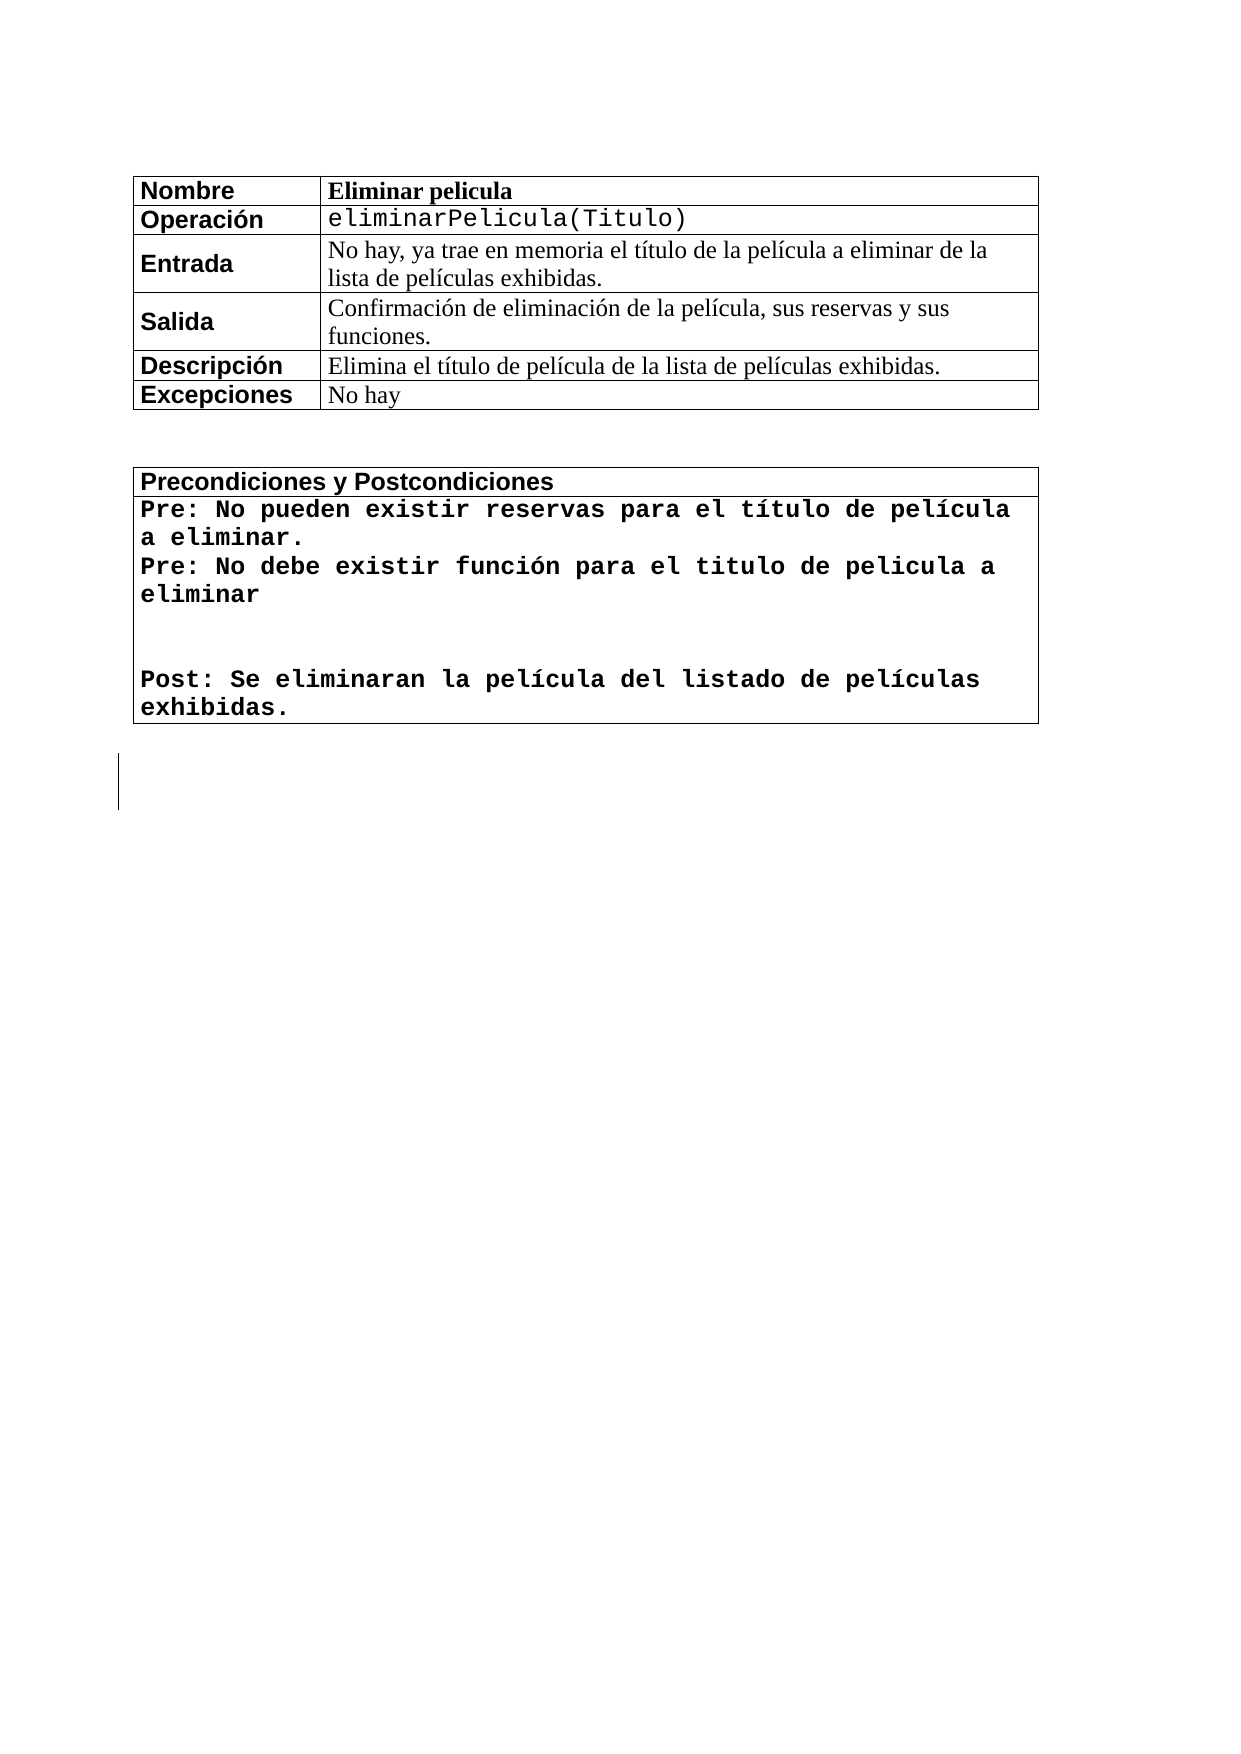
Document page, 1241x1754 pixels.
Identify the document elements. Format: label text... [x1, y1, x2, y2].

table_header Nombre [134, 177, 320, 205]
table_cell Salida [134, 293, 320, 350]
table_header Precondiciones y Postcondiciones [134, 468, 1038, 496]
table_cell Entrada [134, 235, 320, 292]
table_cell eliminarPelicula(Titulo) [321, 206, 1038, 234]
table_header Eliminar pelicula [321, 177, 1038, 205]
table_cell Descripción [134, 351, 320, 379]
table_cell Pre: No pueden existir reservas para el título de película a eliminar. Pre: No debe existir función para el titulo de pelicula a eliminar Post: Se eliminaran la película del listado de películas exhibidas. [134, 497, 1038, 723]
table_cell Excepciones [134, 381, 320, 409]
table_cell No hay [321, 381, 1038, 409]
table_cell Confirmación de eliminación de la película, sus reservas y sus funciones. [321, 293, 1038, 350]
table_cell Elimina el título de película de la lista de películas exhibidas. [321, 351, 1038, 379]
table_cell No hay, ya trae en memoria el título de la película a eliminar de la lista de películas exhibidas. [321, 235, 1038, 292]
table_cell Operación [134, 206, 320, 234]
